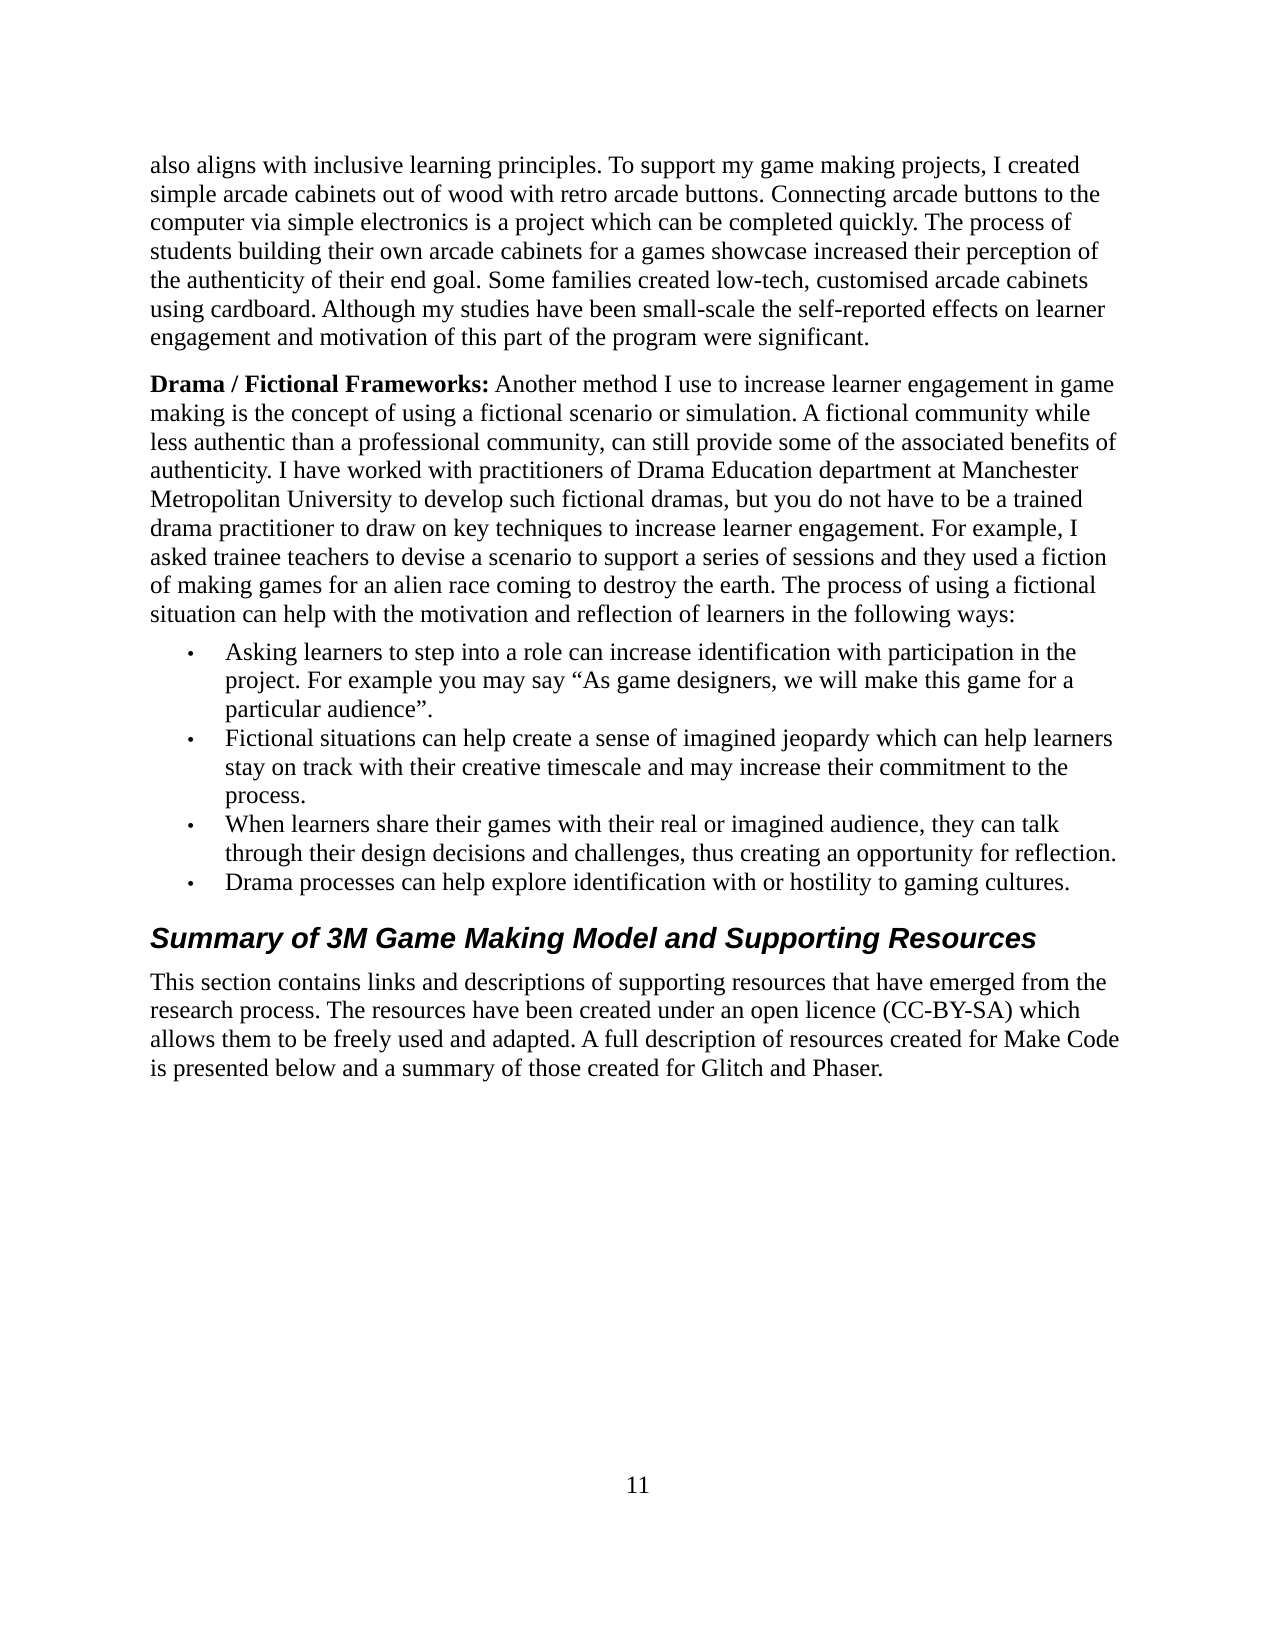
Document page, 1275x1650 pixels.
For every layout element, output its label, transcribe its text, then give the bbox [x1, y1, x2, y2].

list When learners share their games with their real or imagined audience, they can talk through their design decisions and challenges, thus creating an opportunity for reflection. [187, 809, 1125, 867]
text also aligns with inclusive learning principles. To support my game making projects, I created simple arcade cabinets out of wood with retro arcade buttons. Connecting arcade buttons to the computer via simple electronics is a project which can be completed quickly. The process of students building their own arcade cabinets for a games showcase increased their perception of the authenticity of their end goal. Some families created low-tech, customised arcade cabinets using cardboard. Although my studies have been small-scale the self-reported effects on learner engagement and motivation of this part of the program were significant. [150, 150, 1125, 351]
list Drama processes can help explore identification with or hostility to gaming cultures. [187, 867, 1125, 896]
text This section contains links and descriptions of supporting resources that have emerged from the research process. The resources have been created under an open licence (CC-BY-SA) which allows them to be freely used and adapted. A full description of resources created for Make Code is presented below and a summary of those created for Glitch and Phaser. [150, 967, 1125, 1082]
text Drama / Fictional Frameworks: Another method I use to increase learner engagement in game making is the concept of using a fictional scenario or simulation. A fictional community while less authentic than a professional community, can still provide some of the associated benefits of authenticity. I have worked with practitioners of Drama Education department at Manchester Metropolitan University to develop such fictional dramas, but you do not have to be a trained drama practitioner to draw on key techniques to increase learner engagement. For example, I asked trainee teachers to devise a scenario to support a series of sessions and they used a fiction of making games for an alien race coming to destroy the earth. The process of using a fictional situation can help with the motivation and reflection of learners in the following ways: [150, 369, 1125, 628]
subtitle Summary of 3M Game Making Model and Supporting Resources [150, 921, 1125, 954]
list Fictional situations can help create a sense of imagined jeopardy which can help learners stay on track with their creative timescale and may increase their commitment to the process. [187, 723, 1125, 809]
list Asking learners to step into a role can increase identification with participation in the project. For example you may say “As game designers, we will make this game for a particular audience”. [187, 637, 1125, 723]
